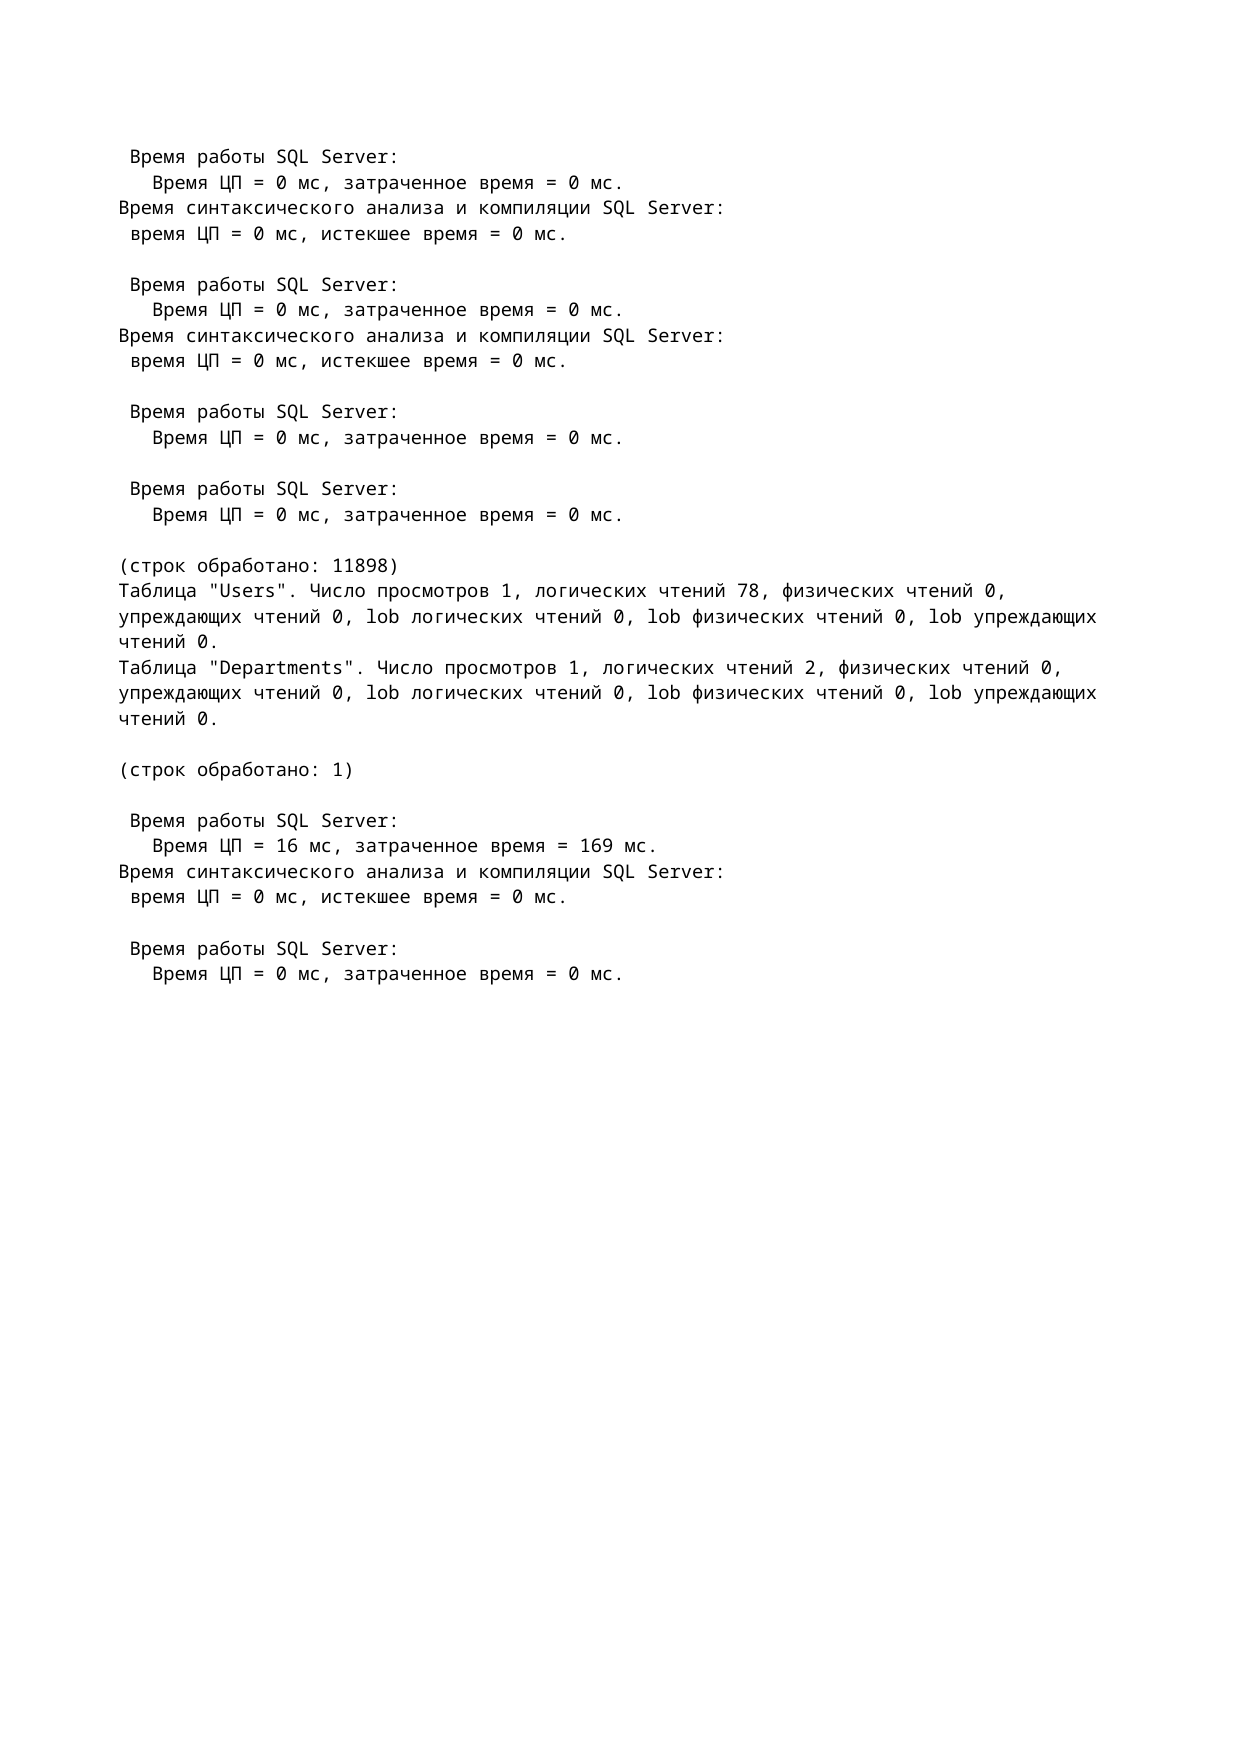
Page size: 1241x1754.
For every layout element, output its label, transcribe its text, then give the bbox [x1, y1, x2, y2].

text Время работы SQL Server: [118, 144, 1122, 169]
text Время ЦП = 16 мс, затраченное время = 169 мс. [118, 833, 1122, 858]
text Время синтаксического анализа и компиляции SQL Server: [118, 858, 1122, 884]
text Время ЦП = 0 мс, затраченное время = 0 мс. [118, 960, 1122, 986]
text время ЦП = 0 мс, истекшее время = 0 мс. [118, 220, 1122, 246]
text Время работы SQL Server: [118, 935, 1122, 960]
text (строк обработано: 11898) [118, 552, 1122, 577]
text Время ЦП = 0 мс, затраченное время = 0 мс. [118, 424, 1122, 450]
text Время синтаксического анализа и компиляции SQL Server: [118, 322, 1122, 348]
text время ЦП = 0 мс, истекшее время = 0 мс. [118, 884, 1122, 909]
text время ЦП = 0 мс, истекшее время = 0 мс. [118, 348, 1122, 373]
text Таблица "Users". Число просмотров 1, логических чтений 78, физических чтений 0, упреждающих чтений 0, lob логических чтений 0, lob физических чтений 0, lob упреждающих чтений 0. [118, 577, 1122, 654]
text Время ЦП = 0 мс, затраченное время = 0 мс. [118, 297, 1122, 322]
text Время ЦП = 0 мс, затраченное время = 0 мс. [118, 169, 1122, 195]
text Время ЦП = 0 мс, затраченное время = 0 мс. [118, 501, 1122, 526]
text (строк обработано: 1) [118, 756, 1122, 782]
text Время работы SQL Server: [118, 399, 1122, 424]
text Время синтаксического анализа и компиляции SQL Server: [118, 195, 1122, 220]
text Время работы SQL Server: [118, 271, 1122, 297]
text Время работы SQL Server: [118, 475, 1122, 501]
text Время работы SQL Server: [118, 807, 1122, 833]
text Таблица "Departments". Число просмотров 1, логических чтений 2, физических чтений 0, упреждающих чтений 0, lob логических чтений 0, lob физических чтений 0, lob упреждающих чтений 0. [118, 654, 1122, 731]
